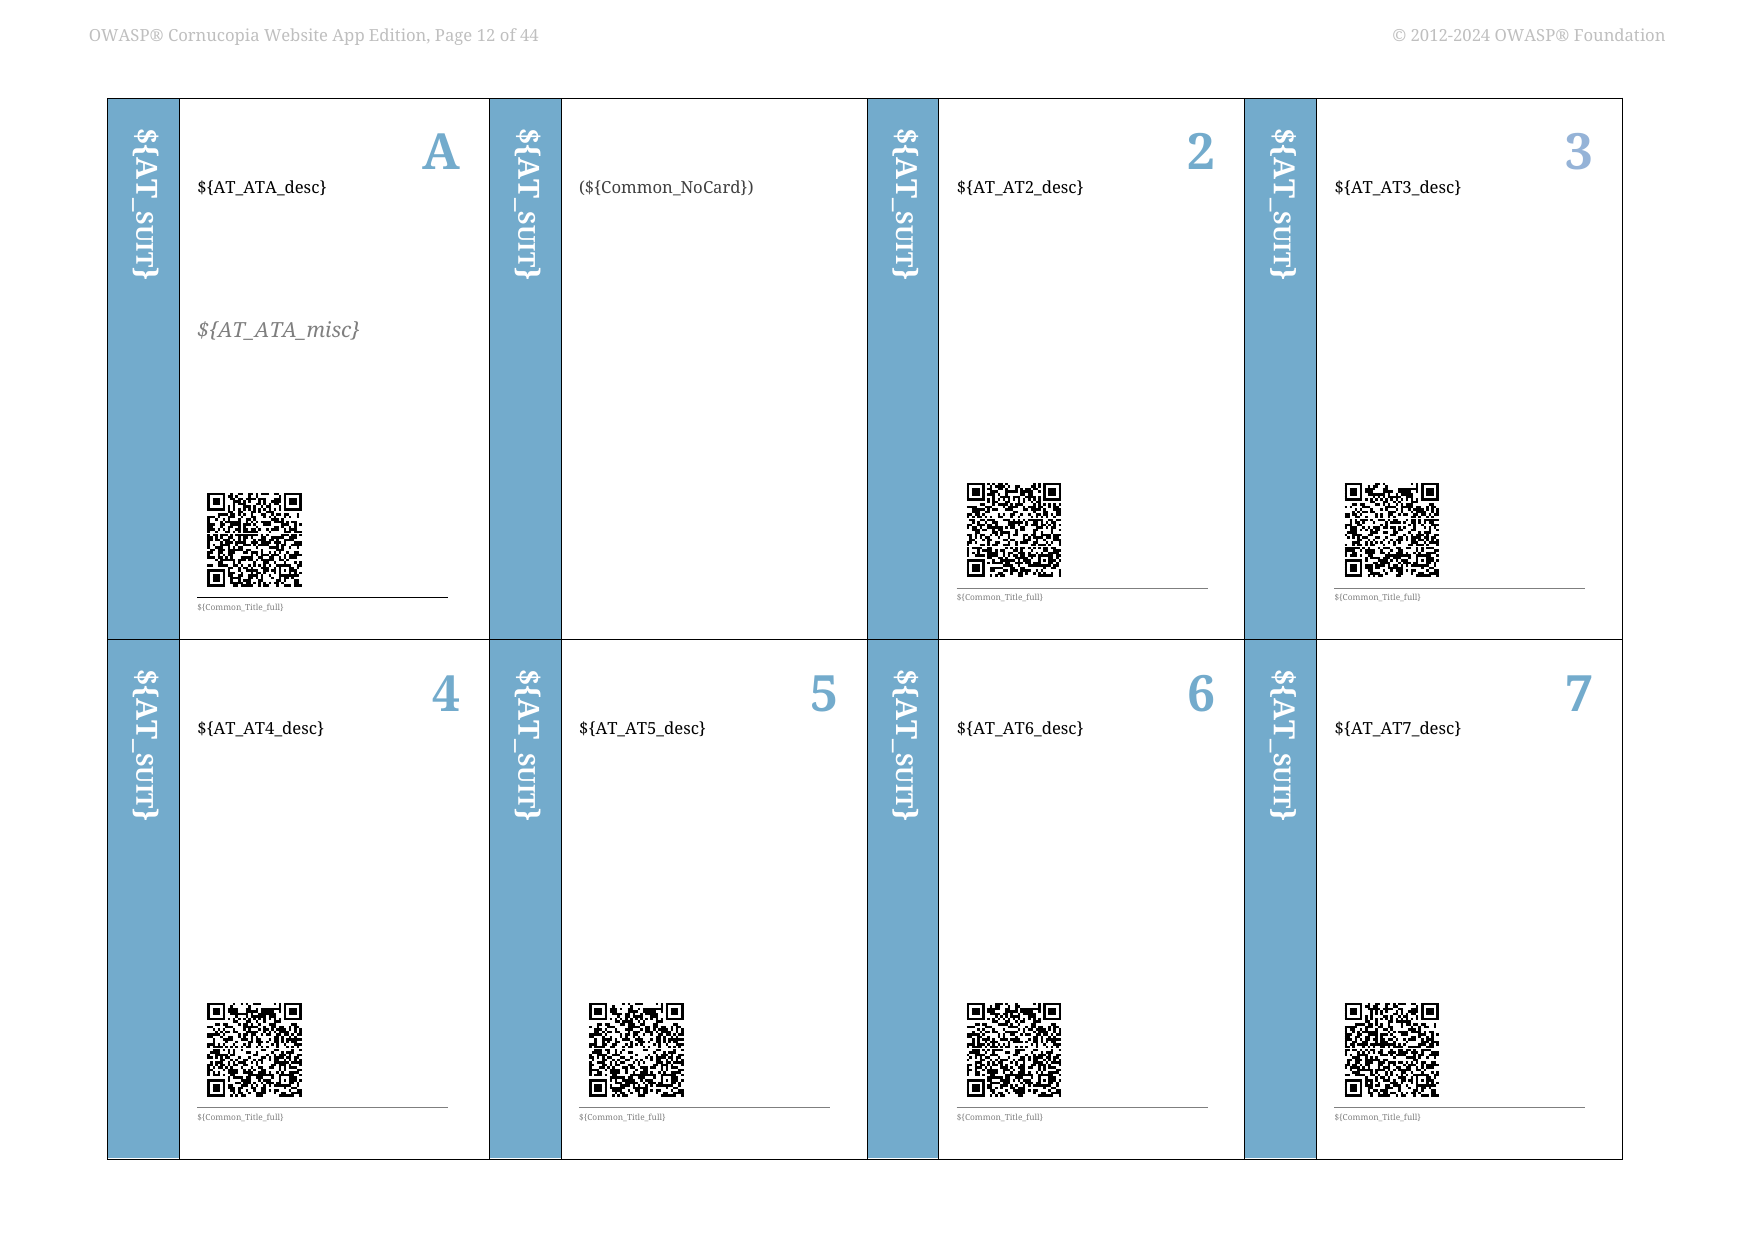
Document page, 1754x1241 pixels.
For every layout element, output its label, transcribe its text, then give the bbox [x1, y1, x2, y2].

table_cell [562, 432, 867, 639]
table_cell ${AT_AT3_desc} [1317, 174, 1622, 432]
table_header ${AT_suit} [108, 99, 179, 639]
table_cell 5 [562, 640, 867, 716]
table_cell [562, 952, 867, 1158]
table_cell [939, 432, 1244, 639]
table_cell ${Common_Title_full} [579, 1108, 830, 1122]
table_cell [180, 952, 489, 1158]
table_header [957, 953, 1208, 1107]
table_cell ${Common_Title_full} [1334, 1108, 1585, 1122]
table_header [957, 433, 1208, 587]
table_header A [180, 99, 489, 174]
table_cell ${Common_Title_full} [957, 1108, 1208, 1122]
table_cell ${Common_Title_full} [1334, 589, 1585, 603]
table_header ${AT_suit} [490, 99, 561, 639]
table_cell 7 [1317, 640, 1622, 716]
table_cell ${AT_AT5_desc} [562, 716, 867, 952]
table_cell ${Common_Title_full} [197, 598, 448, 613]
table_cell 4 [180, 640, 489, 716]
table_cell 6 [939, 640, 1244, 716]
table_cell ${AT_suit} [868, 640, 938, 1158]
table_cell ${AT_AT2_desc} [939, 174, 1244, 432]
table_cell ${AT_AT7_desc} [1317, 716, 1622, 952]
table_cell [180, 432, 489, 639]
table_cell ${Common_Title_full} [197, 1108, 448, 1122]
table_header [1334, 433, 1585, 587]
table_cell [180, 250, 489, 314]
table_header [1334, 953, 1585, 1107]
table_cell ${AT_ATA_desc} [180, 174, 489, 249]
table_header [579, 953, 830, 1107]
table_cell [1317, 952, 1622, 1158]
table_header [197, 461, 448, 597]
table_header [197, 953, 448, 1107]
table_cell (${Common_NoCard}) [562, 174, 867, 432]
table_header [89, 98, 107, 1158]
table_cell [939, 952, 1244, 1158]
table_header [1334, 1123, 1585, 1159]
table_cell ${AT_AT6_desc} [939, 716, 1244, 952]
table_cell [1317, 432, 1622, 639]
table_cell ${Common_Title_full} [957, 589, 1208, 603]
table_cell ${AT_suit} [490, 640, 561, 1158]
table_cell ${AT_ATA_misc} [180, 314, 489, 432]
table_cell ${AT_suit} [108, 640, 179, 1158]
table_header ${AT_suit} [1245, 99, 1316, 639]
table_header [562, 99, 867, 174]
table_header 2 [939, 99, 1244, 174]
table_header ${AT_suit} [868, 99, 938, 639]
table_cell ${AT_suit} [1245, 640, 1316, 1158]
table_cell ${AT_AT4_desc} [180, 716, 489, 952]
table_header 3 [1317, 99, 1622, 174]
